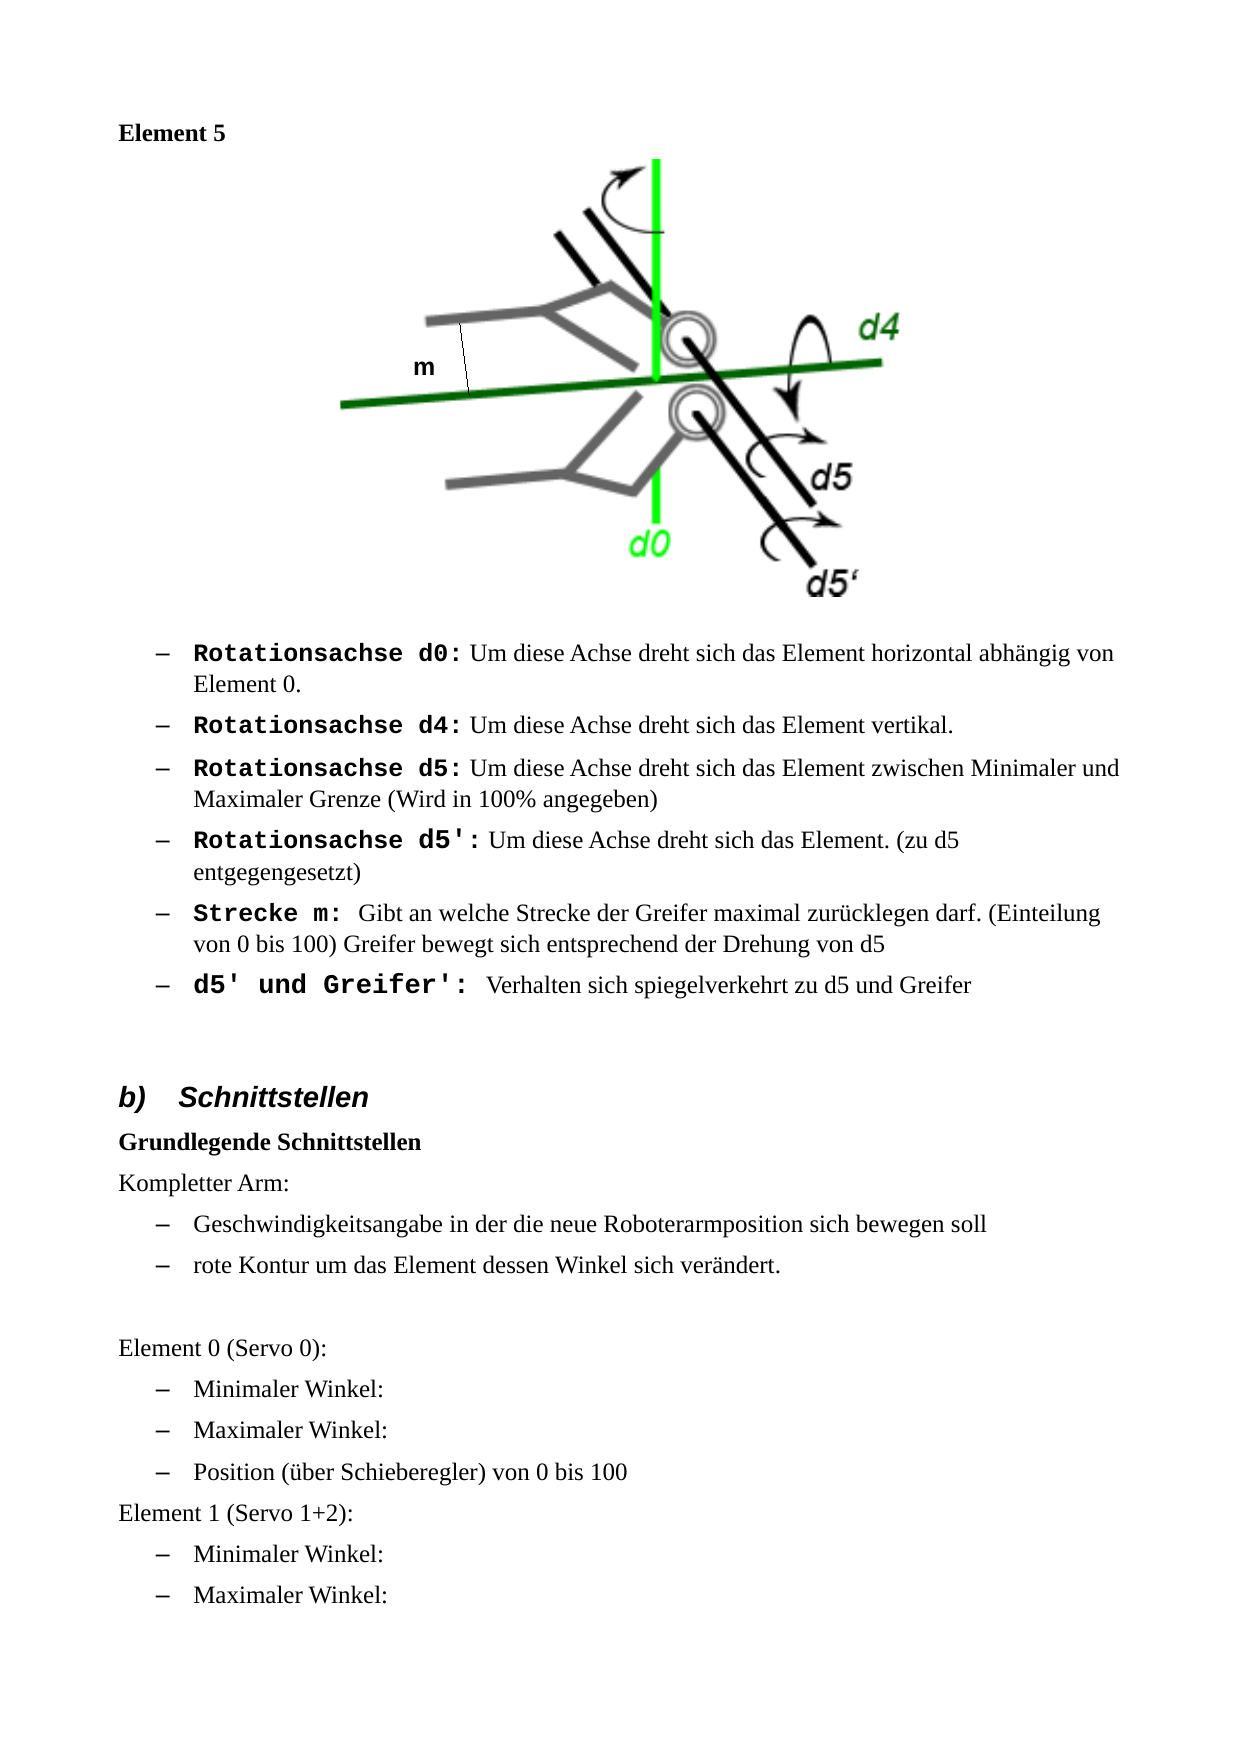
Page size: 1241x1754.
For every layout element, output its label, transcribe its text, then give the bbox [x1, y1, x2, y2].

list Rotationsachse d4: Um diese Achse dreht sich das Element vertikal. [156, 710, 1122, 741]
list Minimaler Winkel: [156, 1374, 1122, 1403]
list Maximaler Winkel: [156, 1580, 1122, 1609]
list Position (über Schieberegler) von 0 bis 100 [156, 1457, 1122, 1485]
text Kompletter Arm: [118, 1168, 1122, 1197]
list Rotationsachse d5': Um diese Achse dreht sich das Element. (zu d5 entgegengesetzt) [156, 826, 1122, 886]
list Rotationsachse d5: Um diese Achse dreht sich das Element zwischen Minimaler und Maximaler Grenze (Wird in 100% angegeben) [156, 753, 1122, 813]
list d5' und Greifer': Verhalten sich spiegelverkehrt zu d5 und Greifer [156, 970, 1122, 1002]
list rote Kontur um das Element dessen Winkel sich verändert. [156, 1250, 1122, 1279]
text Element 5 [118, 118, 1122, 147]
subtitle Schnittstellen [118, 1081, 1122, 1114]
list Strecke m: Gibt an welche Strecke der Greifer maximal zurücklegen darf. (Einteilung von 0 bis 100) Greifer bewegt sich entsprechend der Drehung von d5 [156, 898, 1122, 958]
list Minimaler Winkel: [156, 1539, 1122, 1568]
list Rotationsachse d0: Um diese Achse dreht sich das Element horizontal abhängig von Element 0. [156, 638, 1122, 698]
text Element 0 (Servo 0): [118, 1333, 1122, 1362]
list Geschwindigkeitsangabe in der die neue Roboterarmposition sich bewegen soll [156, 1209, 1122, 1238]
text Element 1 (Servo 1+2): [118, 1498, 1122, 1527]
picture [339, 159, 901, 597]
text Grundlegende Schnittstellen [118, 1127, 1122, 1155]
list Maximaler Winkel: [156, 1415, 1122, 1444]
